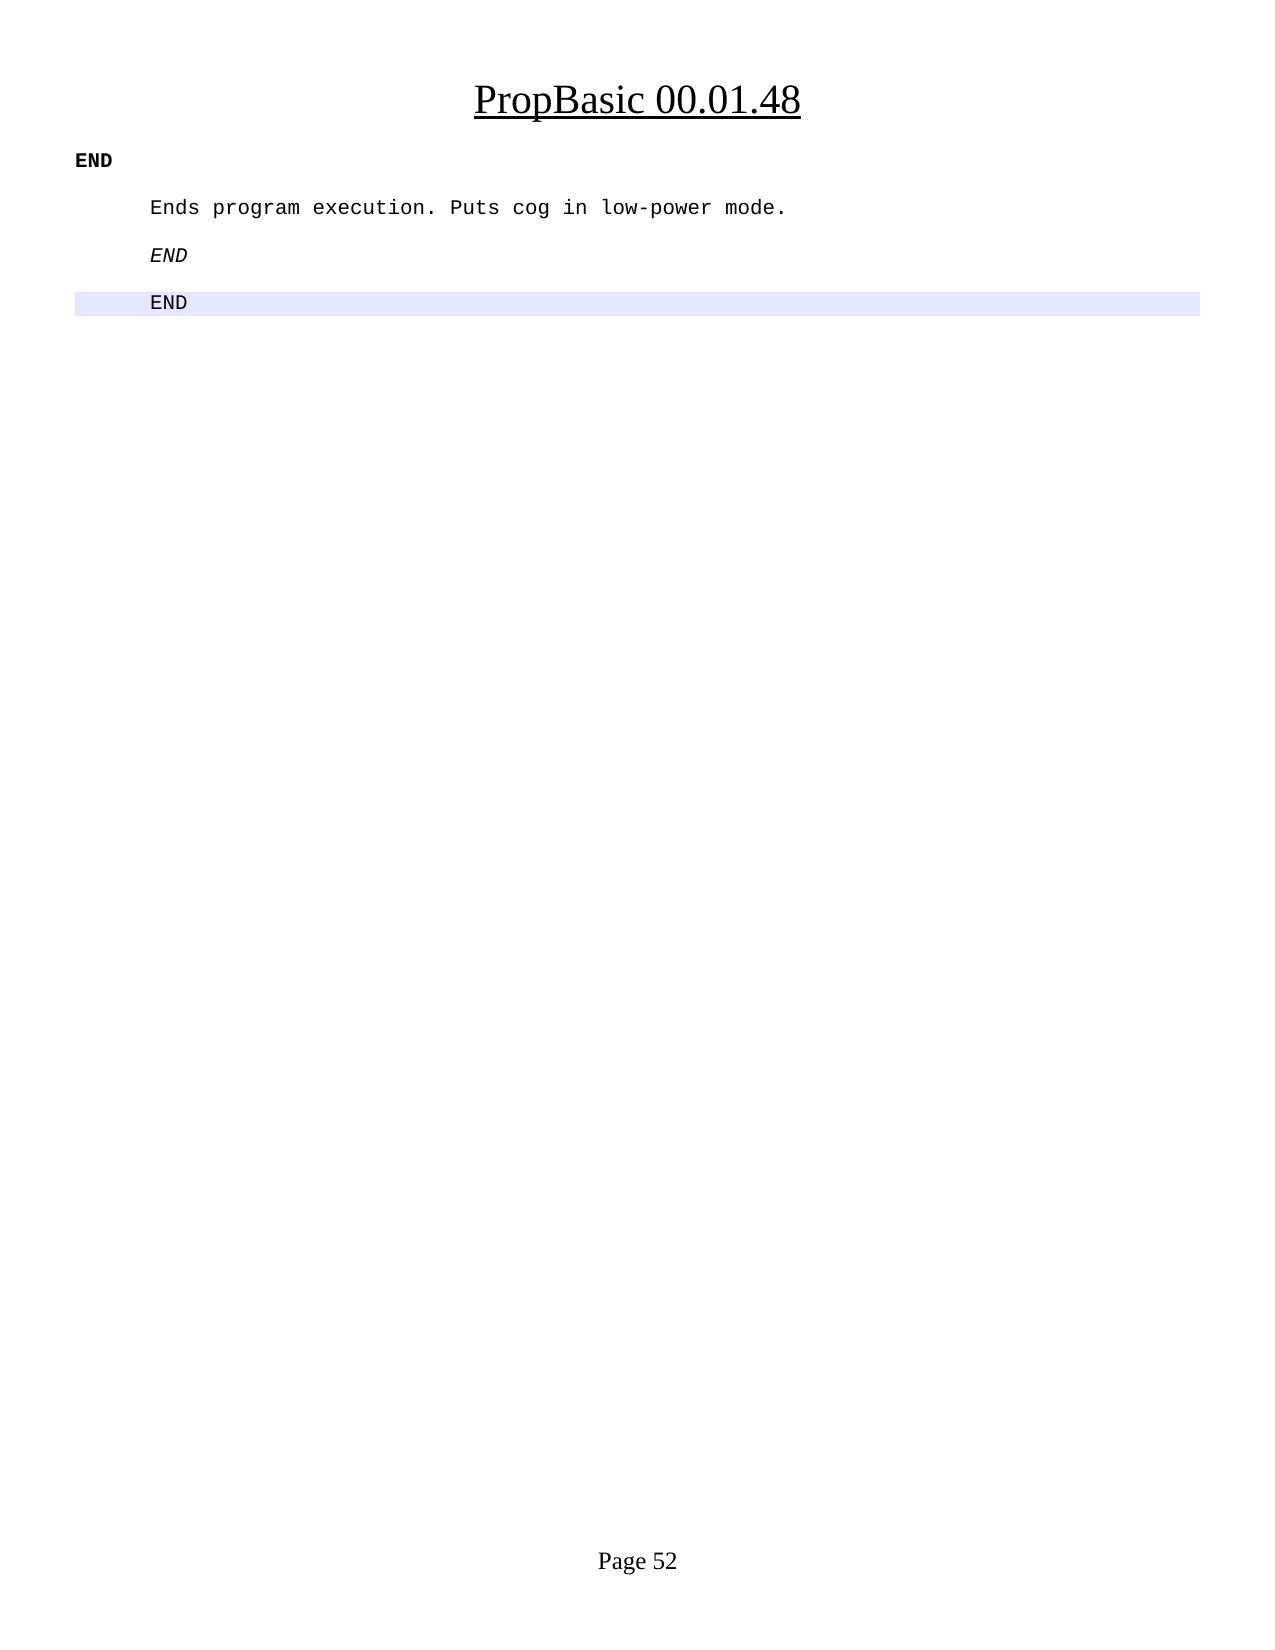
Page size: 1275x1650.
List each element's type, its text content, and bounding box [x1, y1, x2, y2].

text END [75, 244, 1200, 268]
text END [75, 150, 1200, 174]
text END [75, 292, 1200, 316]
text Ends program execution. Puts cog in low-power mode. [75, 197, 1200, 221]
